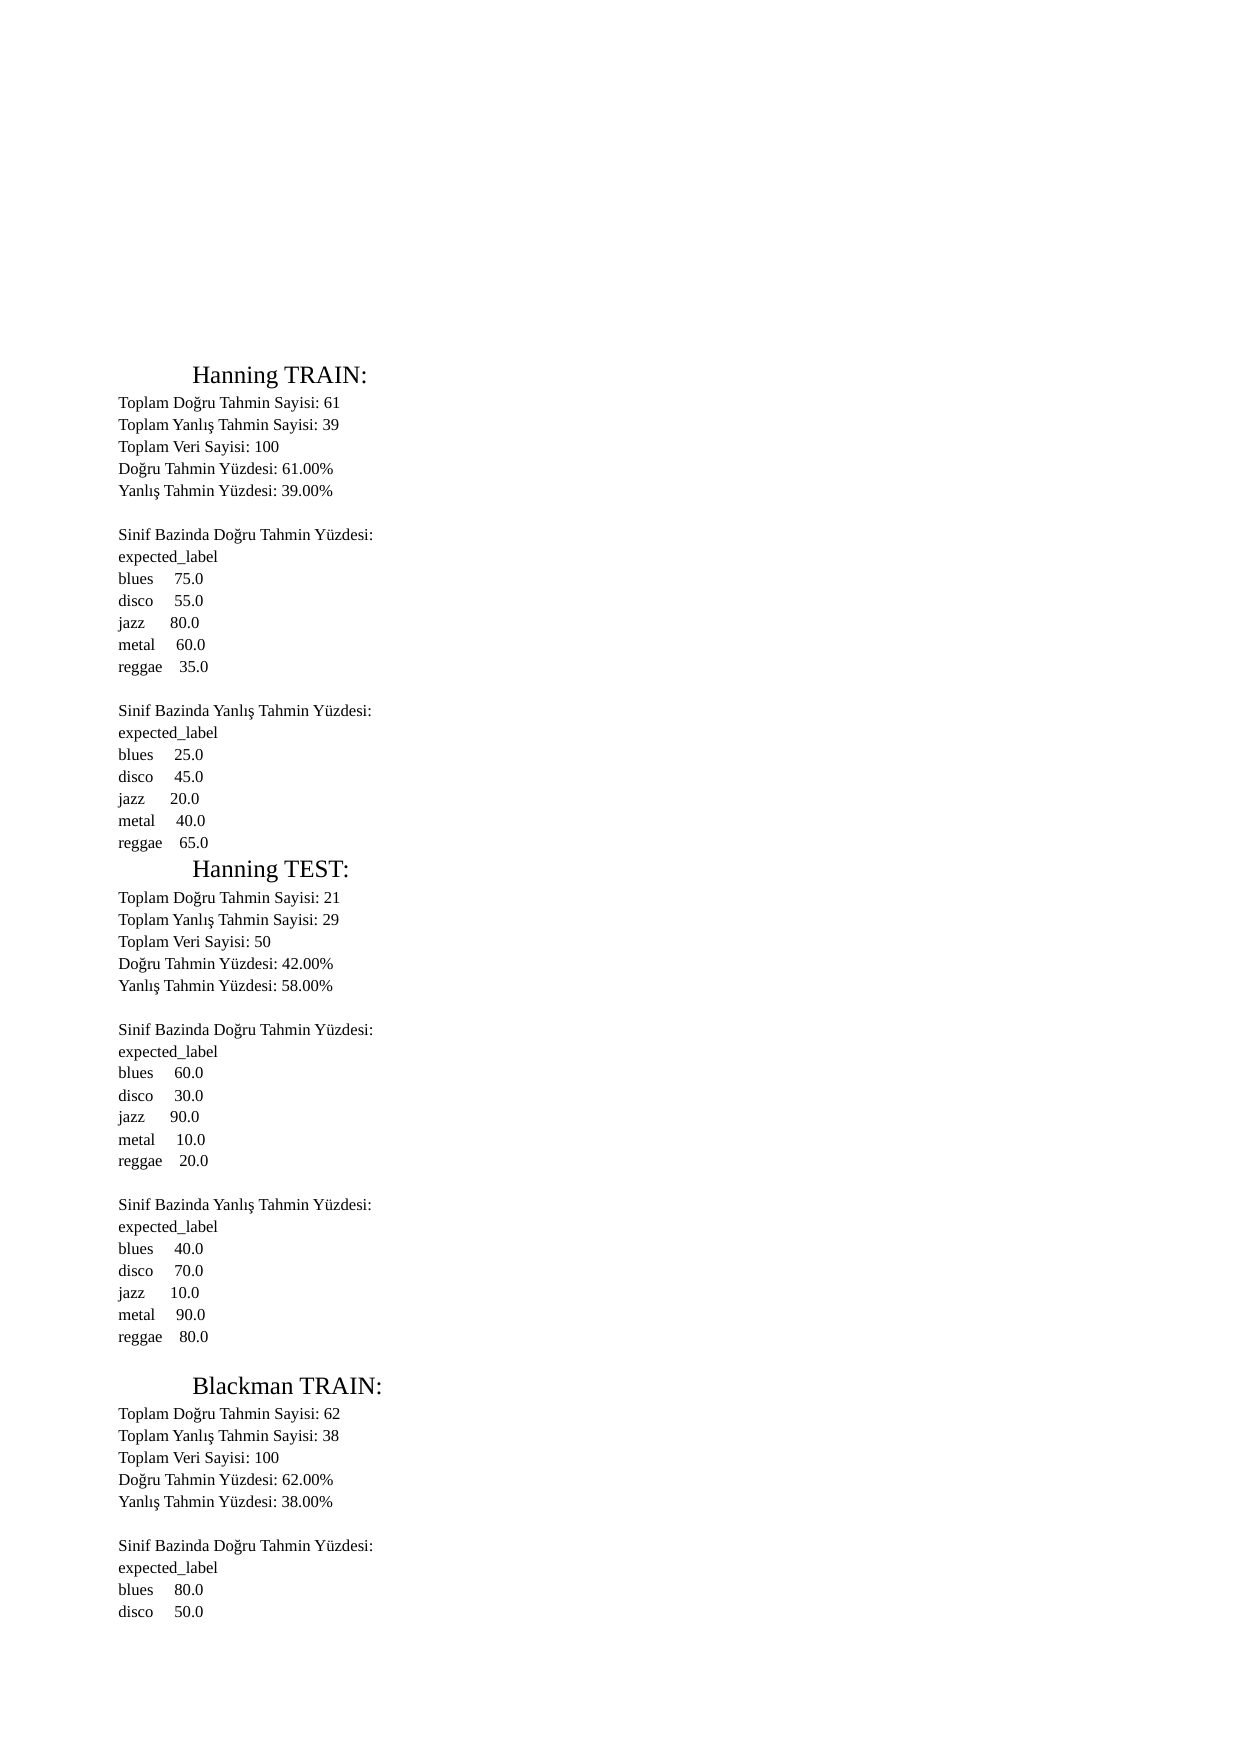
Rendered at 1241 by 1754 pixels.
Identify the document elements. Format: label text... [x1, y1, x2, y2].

text blues 40.0 [118, 1239, 1122, 1258]
text expected_label [118, 1558, 1122, 1577]
text Doğru Tahmin Yüzdesi: 42.00% [118, 953, 1122, 973]
text Yanlış Tahmin Yüzdesi: 58.00% [118, 975, 1122, 994]
text reggae 35.0 [118, 657, 1122, 676]
text expected_label [118, 547, 1122, 566]
text metal 90.0 [118, 1305, 1122, 1324]
text blues 25.0 [118, 744, 1122, 764]
text Toplam Doğru Tahmin Sayisi: 21 [118, 887, 1122, 907]
text blues 60.0 [118, 1063, 1122, 1082]
text disco 45.0 [118, 767, 1122, 786]
text Yanlış Tahmin Yüzdesi: 39.00% [118, 481, 1122, 500]
text Toplam Yanlış Tahmin Sayisi: 29 [118, 909, 1122, 929]
text Sinif Bazinda Doğru Tahmin Yüzdesi: [118, 1536, 1122, 1555]
text jazz 20.0 [118, 788, 1122, 808]
text Blackman TRAIN: [118, 1371, 1122, 1400]
text Sinif Bazinda Doğru Tahmin Yüzdesi: [118, 1019, 1122, 1038]
text disco 55.0 [118, 591, 1122, 610]
text jazz 10.0 [118, 1283, 1122, 1302]
text disco 70.0 [118, 1261, 1122, 1280]
text Sinif Bazinda Doğru Tahmin Yüzdesi: [118, 525, 1122, 544]
text expected_label [118, 1041, 1122, 1061]
text metal 40.0 [118, 811, 1122, 830]
text Toplam Doğru Tahmin Sayisi: 61 [118, 393, 1122, 412]
text metal 60.0 [118, 635, 1122, 654]
text reggae 80.0 [118, 1327, 1122, 1346]
text blues 75.0 [118, 569, 1122, 588]
text Doğru Tahmin Yüzdesi: 62.00% [118, 1470, 1122, 1489]
text metal 10.0 [118, 1129, 1122, 1148]
text Toplam Yanlış Tahmin Sayisi: 38 [118, 1426, 1122, 1445]
text Sinif Bazinda Yanlış Tahmin Yüzdesi: [118, 1195, 1122, 1214]
text expected_label [118, 1217, 1122, 1236]
text Hanning TRAIN: [118, 360, 1122, 389]
text Yanlış Tahmin Yüzdesi: 38.00% [118, 1492, 1122, 1511]
text blues 80.0 [118, 1580, 1122, 1599]
text Toplam Yanlış Tahmin Sayisi: 39 [118, 415, 1122, 434]
text reggae 20.0 [118, 1151, 1122, 1170]
text Sinif Bazinda Yanlış Tahmin Yüzdesi: [118, 701, 1122, 720]
text jazz 80.0 [118, 613, 1122, 632]
text expected_label [118, 723, 1122, 742]
text jazz 90.0 [118, 1107, 1122, 1126]
text Toplam Veri Sayisi: 50 [118, 931, 1122, 951]
text Toplam Veri Sayisi: 100 [118, 1448, 1122, 1467]
text Toplam Doğru Tahmin Sayisi: 62 [118, 1404, 1122, 1423]
text disco 30.0 [118, 1085, 1122, 1104]
text reggae 65.0 [118, 832, 1122, 852]
text disco 50.0 [118, 1602, 1122, 1621]
text Toplam Veri Sayisi: 100 [118, 437, 1122, 456]
text Doğru Tahmin Yüzdesi: 61.00% [118, 459, 1122, 478]
text Hanning TEST: [118, 854, 1122, 883]
